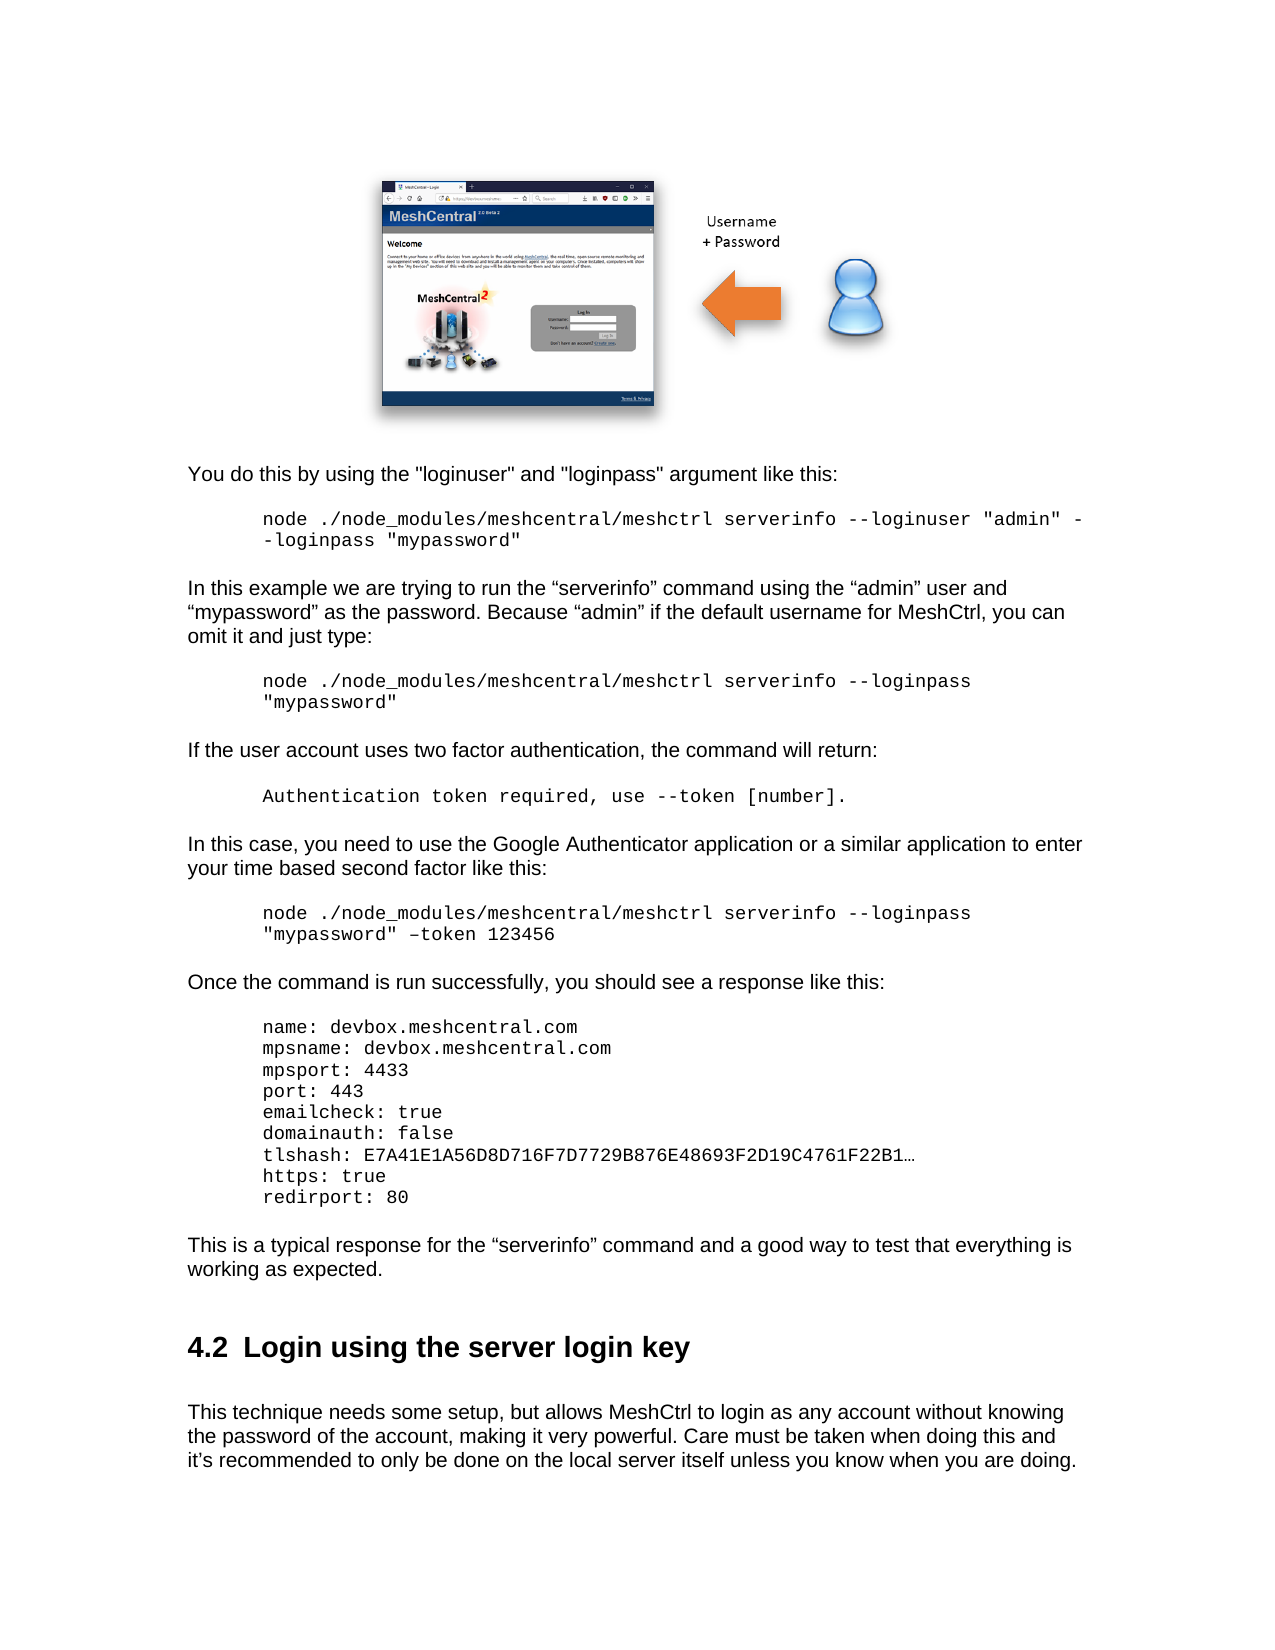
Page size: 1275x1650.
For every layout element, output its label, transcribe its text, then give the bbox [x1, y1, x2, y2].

subtitle Login using the server login key [187, 1329, 1102, 1363]
text In this example we are trying to run the “serverinfo” command using the “admin” user and “mypassword” as the password. Because “admin” if the default username for MeshCtrl, you can omit it and just type: [187, 576, 1102, 648]
text This is a typical response for the “serverinfo” command and a good way to test that everything is working as expected. [187, 1233, 1102, 1281]
text In this case, you need to use the Google Authenticator application or a similar application to enter your time based second factor like this: [187, 831, 1102, 879]
text node ./node_modules/meshcentral/meshctrl serverinfo --loginpass "mypassword" –token 123456 [262, 903, 973, 946]
text it’s recommended to only be done on the local server itself unless you know when you are doing. [187, 1448, 1102, 1472]
text node ./node_modules/meshcentral/meshctrl serverinfo --loginuser "admin" - [262, 510, 1102, 531]
text This technique needs some setup, but allows MeshCtrl to login as any account without knowing the password of the account, making it very powerful. Care must be taken when doing this and [187, 1400, 1081, 1448]
text If the user account uses two factor authentication, the command will return: [187, 738, 1102, 762]
text Authentication token required, use --token [number]. [262, 787, 1102, 808]
text https: true redirport: 80 [262, 1167, 411, 1209]
text Once the command is run successfully, you should see a response like this: [187, 970, 1102, 994]
picture [357, 166, 917, 438]
text name: devbox.meshcentral.com mpsname: devbox.meshcentral.com mpsport: 4433 [262, 1018, 613, 1082]
text node ./node_modules/meshcentral/meshctrl serverinfo --loginpass "mypassword" [262, 672, 973, 714]
text port: 443 emailcheck: true domainauth: false [262, 1082, 456, 1145]
text -loginpass "mypassword" [262, 531, 1102, 552]
text You do this by using the "loginuser" and "loginpass" argument like this: [187, 461, 1102, 485]
text tlshash: E7A41E1A56D8D716F7D7729B876E48693F2D19C4761F22B1… [262, 1145, 1102, 1167]
